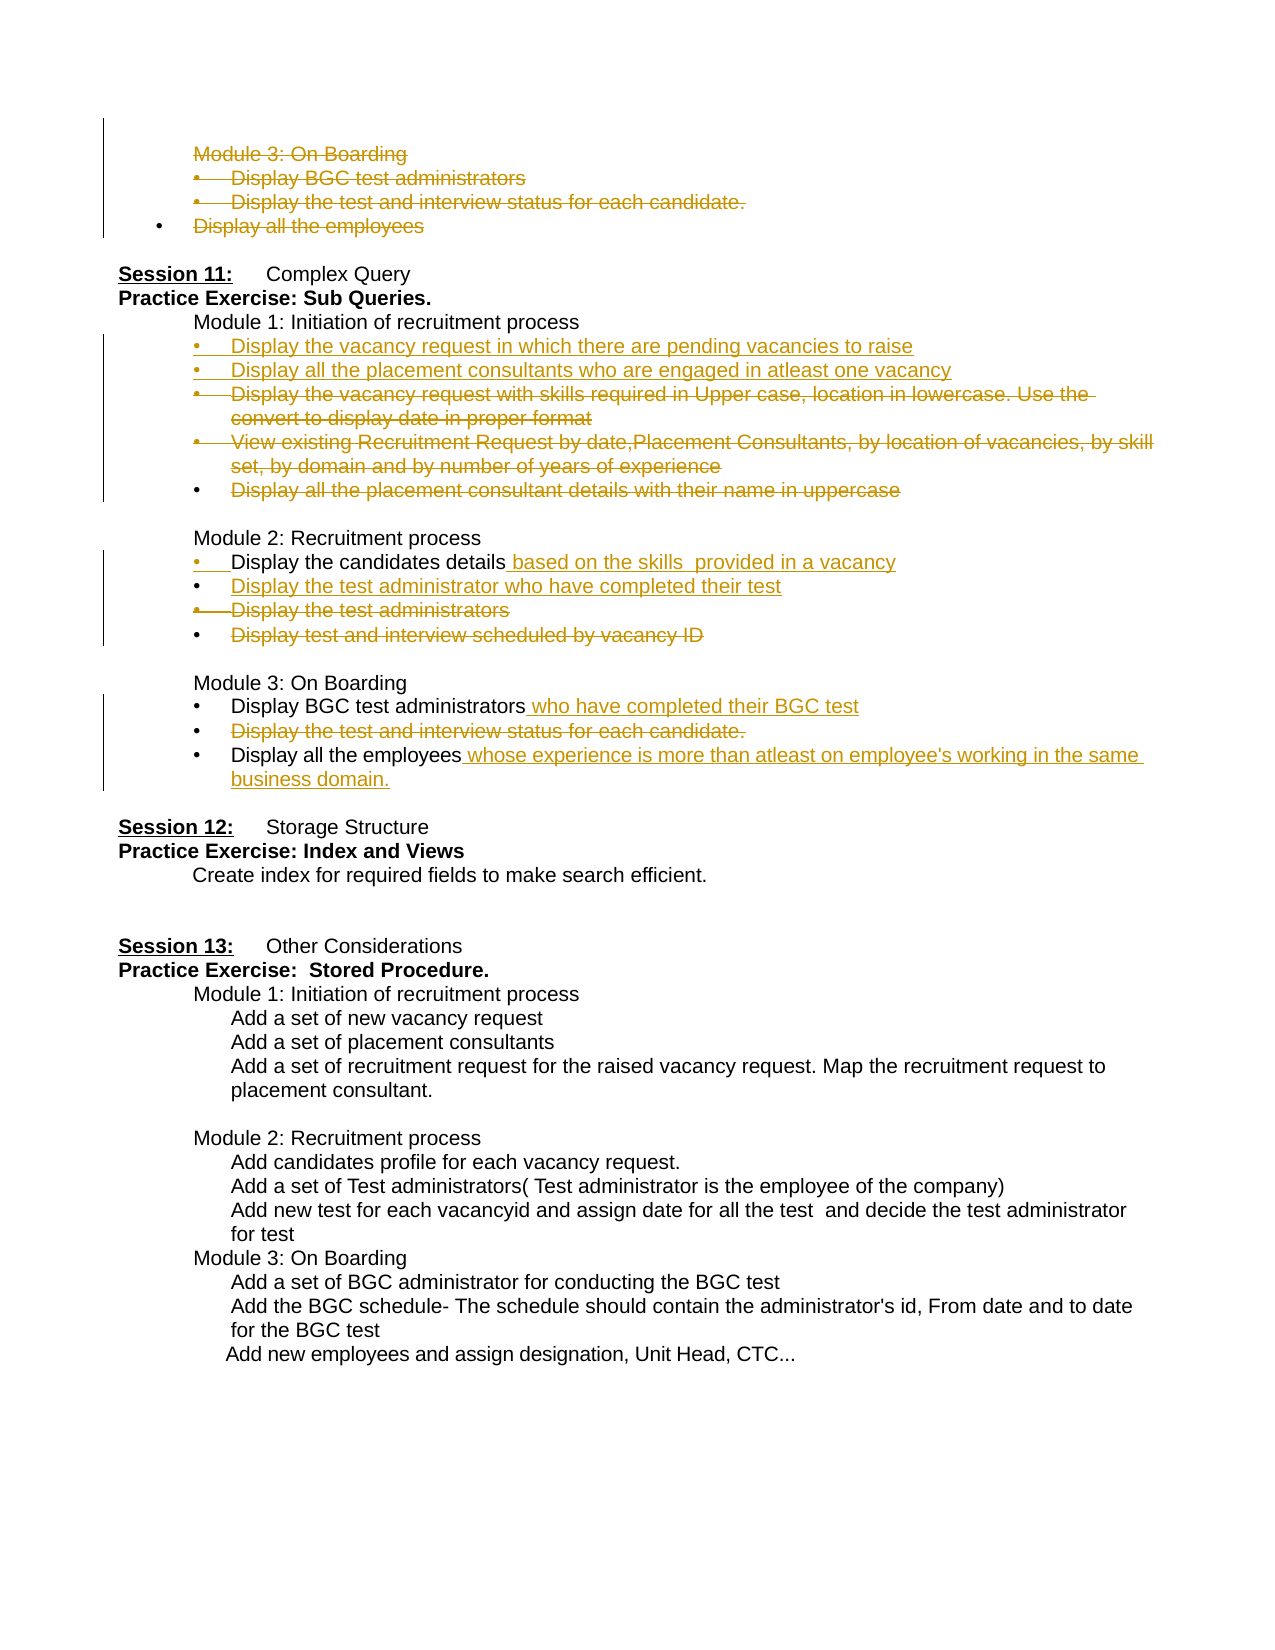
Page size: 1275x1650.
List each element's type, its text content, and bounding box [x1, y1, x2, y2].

list Add a set of new vacancy request [193, 1006, 1157, 1030]
list Display the candidates details based on the skills provided in a vacancy [193, 550, 1157, 574]
list Add candidates profile for each vacancy request. [193, 1150, 1157, 1174]
list Module 3: On Boarding [156, 670, 1157, 694]
list Module 1: Initiation of recruitment process [156, 310, 1157, 334]
text Create index for required fields to make search efficient. [118, 862, 1157, 886]
text Practice Exercise: Stored Procedure. [118, 958, 1157, 982]
list Add a set of placement consultants [193, 1030, 1157, 1054]
list Module 3: On Boarding [156, 1246, 1157, 1270]
text Session 13: Other Considerations [118, 934, 1157, 958]
list Module 1: Initiation of recruitment process [156, 982, 1157, 1006]
list Add a set of BGC administrator for conducting the BGC test [193, 1270, 1157, 1294]
list Add a set of Test administrators( Test administrator is the employee of the company) [193, 1174, 1157, 1198]
text Practice Exercise: Index and Views [118, 838, 1157, 862]
list Module 2: Recruitment process [156, 526, 1157, 550]
list Display the vacancy request in which there are pending vacancies to raise [193, 334, 1157, 358]
list Display BGC test administrators who have completed their BGC test [193, 694, 1157, 718]
list Add new test for each vacancyid and assign date for all the test and decide the test administrator for test [193, 1198, 1157, 1246]
list Display the test administrator who have completed their test [193, 574, 1157, 598]
text Session 12: Storage Structure [118, 814, 1157, 838]
text Session 11: Complex Query [118, 262, 1157, 286]
list Add the BGC schedule- The schedule should contain the administrator's id, From date and to date for the BGC test [193, 1294, 1157, 1342]
list Add new employees and assign designation, Unit Head, CTC... [156, 1342, 1157, 1366]
list Module 2: Recruitment process [156, 1126, 1157, 1150]
list Add a set of recruitment request for the raised vacancy request. Map the recruitment request to placement consultant. [193, 1054, 1157, 1102]
list Display all the placement consultants who are engaged in atleast one vacancy [193, 358, 1157, 382]
text Practice Exercise: Sub Queries. [118, 286, 1157, 310]
list Display all the employees whose experience is more than atleast on employee's working in the same business domain. [193, 742, 1157, 791]
